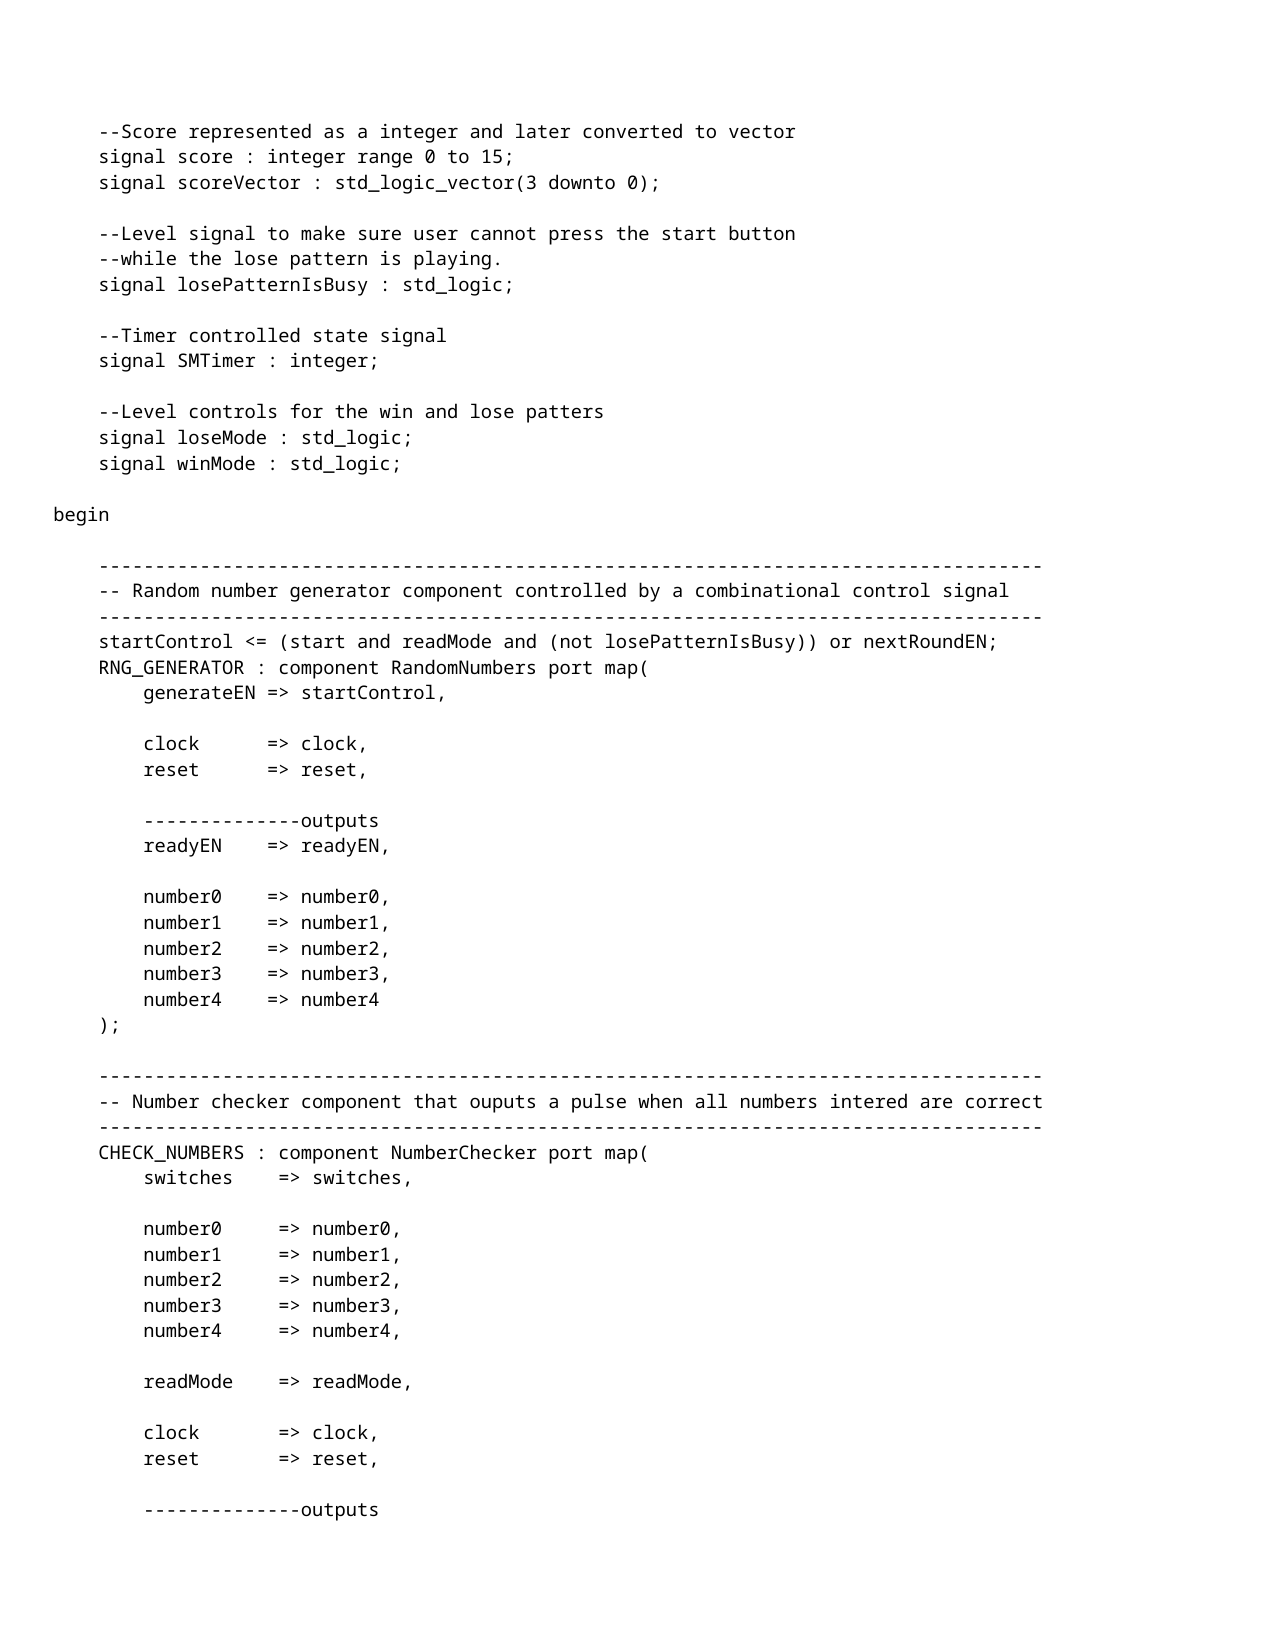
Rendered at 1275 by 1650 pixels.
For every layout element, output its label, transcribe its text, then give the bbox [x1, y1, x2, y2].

text --------------outputs [53, 1496, 1216, 1522]
text CHECK_NUMBERS : component NumberChecker port map( [53, 1139, 1216, 1164]
text number2 => number2, [53, 1267, 1216, 1292]
text clock => clock, [53, 1420, 1216, 1445]
text --Timer controlled state signal [53, 322, 1216, 348]
text signal loseMode : std_logic; [53, 424, 1216, 450]
text ------------------------------------------------------------------------------------ [53, 1113, 1216, 1139]
text startControl <= (start and readMode and (not losePatternIsBusy)) or nextRoundEN; [53, 628, 1216, 654]
text number0 => number0, [53, 1216, 1216, 1241]
text --Level signal to make sure user cannot press the start button [53, 220, 1216, 246]
text -- Number checker component that ouputs a pulse when all numbers intered are correct [53, 1088, 1216, 1113]
text signal losePatternIsBusy : std_logic; [53, 271, 1216, 297]
text signal score : integer range 0 to 15; [53, 144, 1216, 169]
text ------------------------------------------------------------------------------------ [53, 552, 1216, 577]
text ); [53, 1011, 1216, 1037]
text number0 => number0, [53, 884, 1216, 909]
text reset => reset, [53, 756, 1216, 782]
text ------------------------------------------------------------------------------------ [53, 1062, 1216, 1088]
text readyEN => readyEN, [53, 833, 1216, 858]
text readMode => readMode, [53, 1369, 1216, 1394]
text number1 => number1, [53, 1241, 1216, 1267]
text number1 => number1, [53, 909, 1216, 935]
text generateEN => startControl, [53, 679, 1216, 705]
text ------------------------------------------------------------------------------------ [53, 603, 1216, 628]
text reset => reset, [53, 1445, 1216, 1471]
text --Score represented as a integer and later converted to vector [53, 118, 1216, 144]
text clock => clock, [53, 731, 1216, 756]
text switches => switches, [53, 1164, 1216, 1190]
text signal SMTimer : integer; [53, 348, 1216, 373]
text --------------outputs [53, 807, 1216, 833]
text begin [53, 501, 1216, 526]
text number4 => number4 [53, 986, 1216, 1011]
text -- Random number generator component controlled by a combinational control signal [53, 577, 1216, 603]
text signal winMode : std_logic; [53, 450, 1216, 475]
text number4 => number4, [53, 1318, 1216, 1343]
text RNG_GENERATOR : component RandomNumbers port map( [53, 654, 1216, 679]
text --while the lose pattern is playing. [53, 246, 1216, 271]
text number3 => number3, [53, 960, 1216, 986]
text number2 => number2, [53, 935, 1216, 960]
text --Level controls for the win and lose patters [53, 399, 1216, 424]
text signal scoreVector : std_logic_vector(3 downto 0); [53, 169, 1216, 195]
text number3 => number3, [53, 1292, 1216, 1318]
